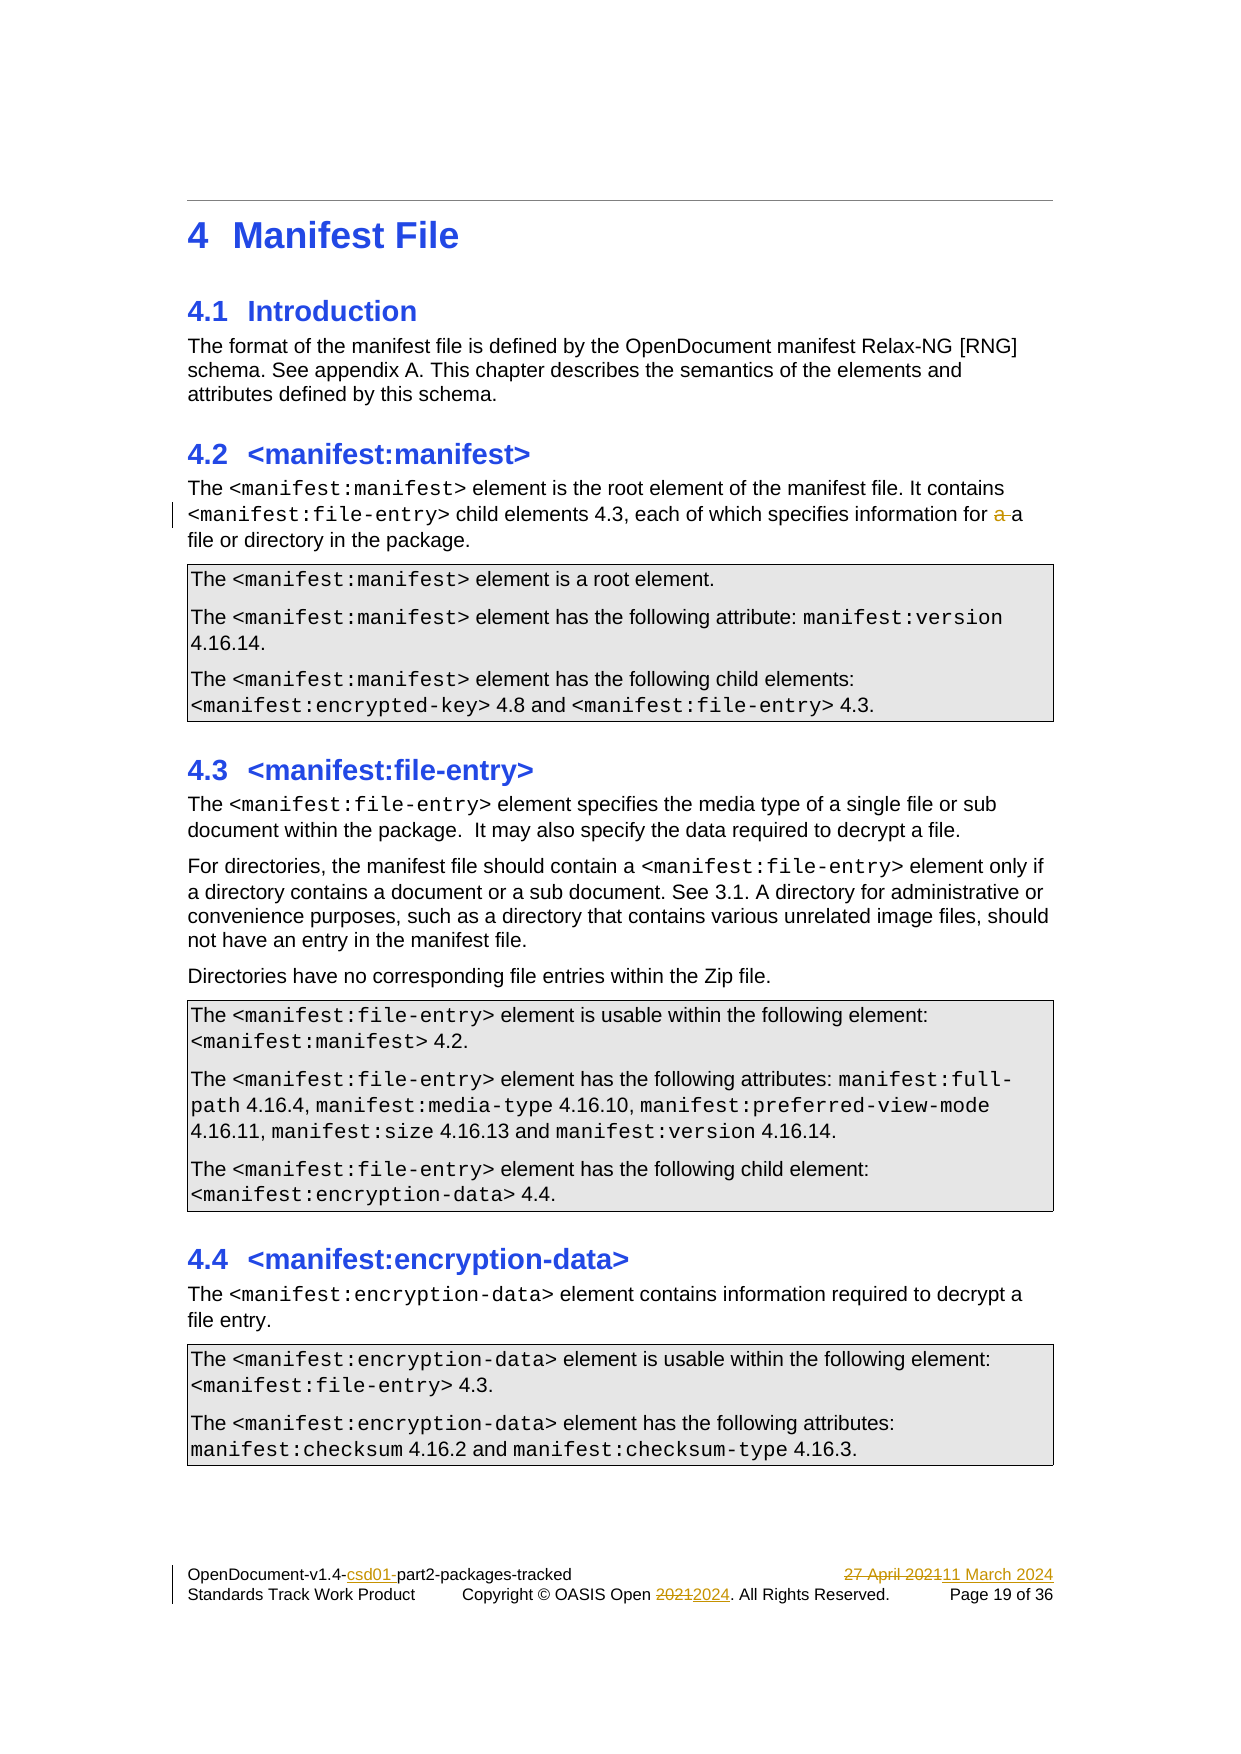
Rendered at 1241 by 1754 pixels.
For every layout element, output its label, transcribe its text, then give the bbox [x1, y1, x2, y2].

text The <manifest:file-entry> element specifies the media type of a single file or sub document within the package. It may also specify the data required to decrypt a file. [187, 792, 1053, 842]
text The format of the manifest file is defined by the OpenDocument manifest Relax-NG [RNG] schema. See appendix A. This chapter describes the semantics of the elements and attributes defined by this schema. [187, 334, 1053, 406]
text For directories, the manifest file should contain a <manifest:file-entry> element only if a directory contains a document or a sub document. See 3.1. A directory for administrative or convenience purposes, such as a directory that contains various unrelated image files, should not have an entry in the manifest file. [187, 854, 1053, 952]
subtitle Manifest File [187, 201, 1053, 257]
text Directories have no corresponding file entries within the Zip file. [187, 964, 1053, 988]
list The <manifest:file-entry> element has the following child element: <manifest:encryption-data> 4.4. [188, 1153, 1053, 1211]
list The <manifest:encryption-data> element has the following attributes: manifest:checksum 4.16.2 and manifest:checksum-type 4.16.3. [188, 1407, 1053, 1465]
subtitle Introduction [187, 294, 1053, 328]
subtitle <manifest:manifest> [187, 437, 1053, 470]
text The <manifest:manifest> element is the root element of the manifest file. It contains <manifest:file-entry> child elements 4.3, each of which specifies information for a file or directory in the package. [187, 476, 1053, 552]
list The <manifest:manifest> element is a root element. [188, 565, 1053, 593]
list The <manifest:encryption-data> element is usable within the following element: <manifest:file-entry> 4.3. [188, 1345, 1053, 1398]
list The <manifest:manifest> element has the following attribute: manifest:version 4.16.14. [188, 602, 1053, 655]
text The <manifest:encryption-data> element contains information required to decrypt a file entry. [187, 1282, 1053, 1332]
list The <manifest:manifest> element has the following child elements: <manifest:encrypted-key> 4.8 and <manifest:file-entry> 4.3. [188, 664, 1053, 721]
list The <manifest:file-entry> element has the following attributes: manifest:full-path 4.16.4, manifest:media-type 4.16.10, manifest:preferred-view-mode 4.16.11, manifest:size 4.16.13 and manifest:version 4.16.14. [188, 1064, 1053, 1144]
list The <manifest:file-entry> element is usable within the following element: <manifest:manifest> 4.2. [188, 1001, 1053, 1055]
subtitle <manifest:file-entry> [187, 753, 1053, 786]
subtitle <manifest:encryption-data> [187, 1242, 1053, 1276]
